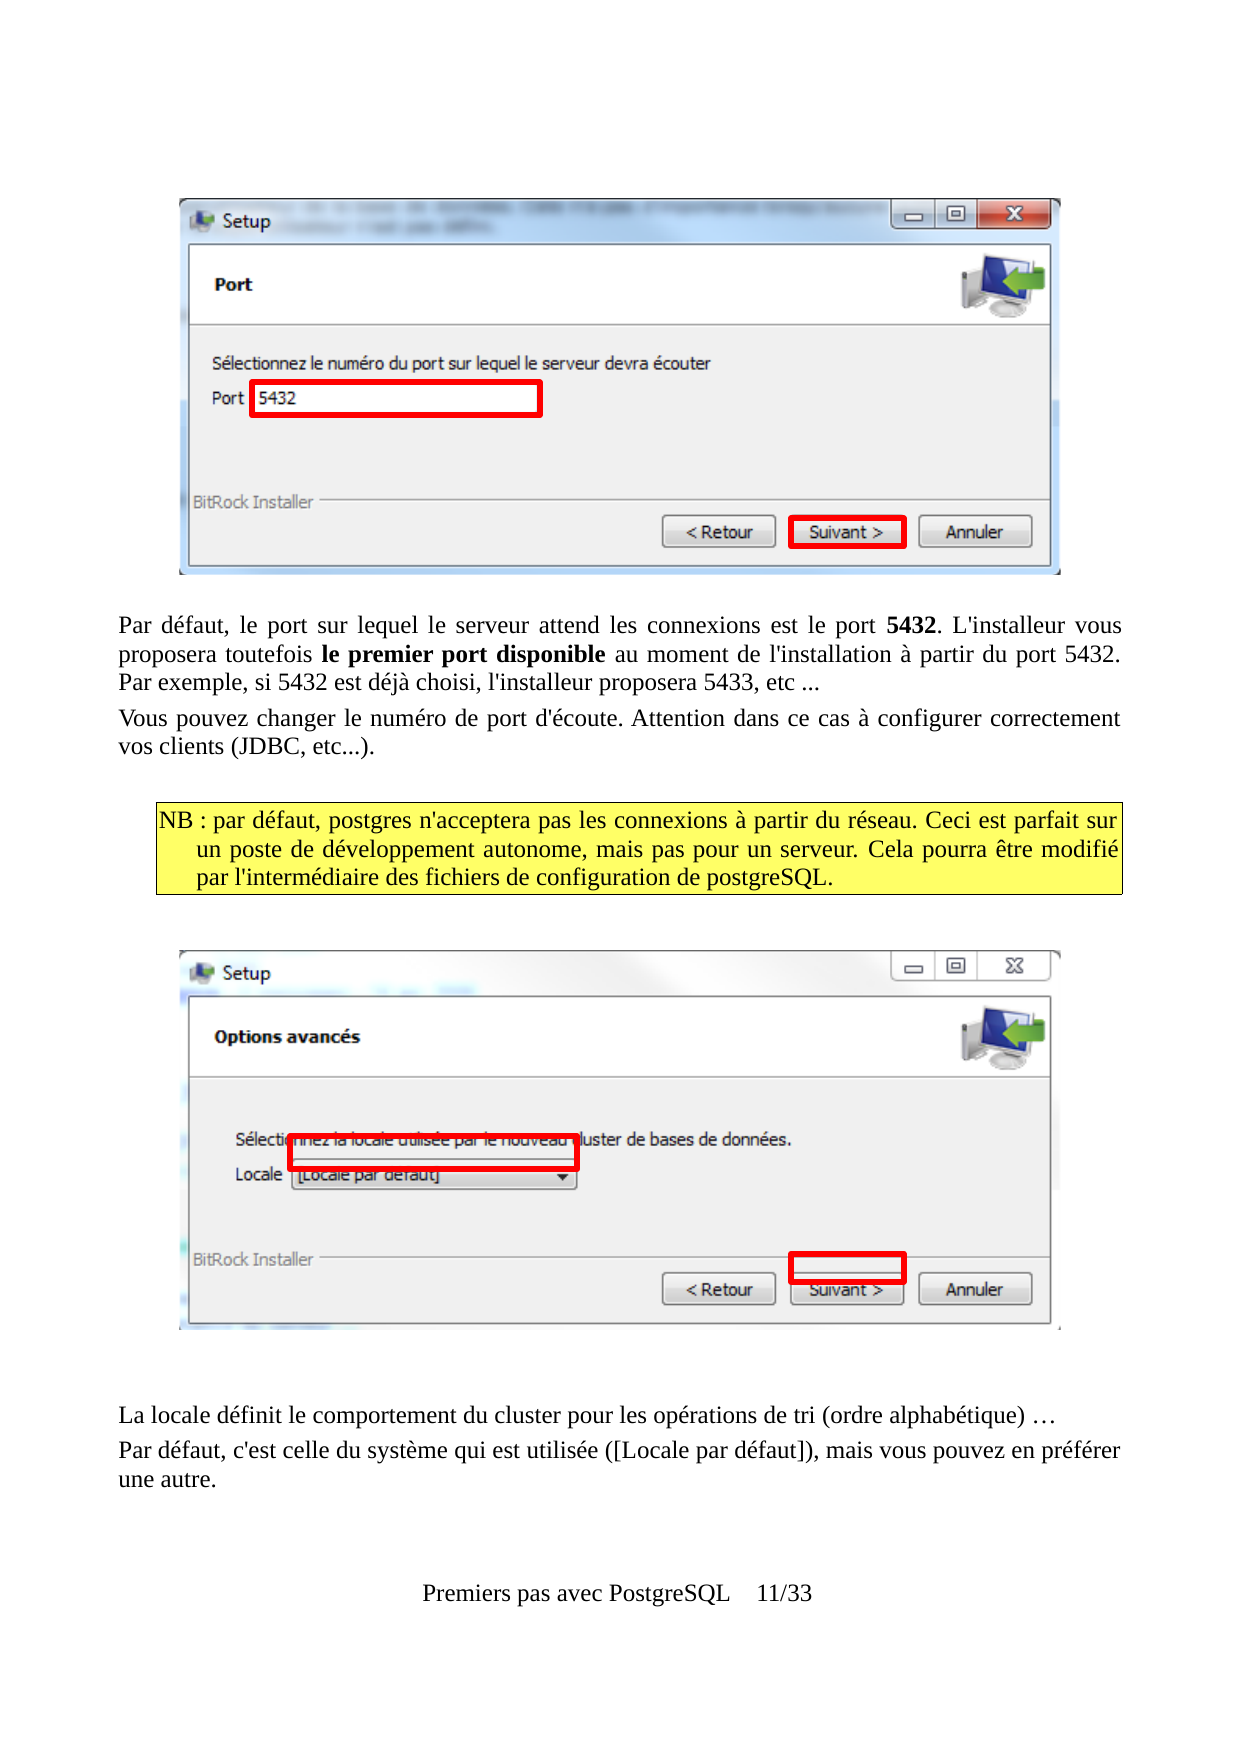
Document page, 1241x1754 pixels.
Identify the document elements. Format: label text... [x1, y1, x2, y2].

text Vous pouvez changer le numéro de port d'écoute. Attention dans ce cas à configurer correctement vos clients (JDBC, etc...). [118, 703, 1122, 760]
text Par défaut, le port sur lequel le serveur attend les connexions est le port 5432. L'installeur vous proposera toutefois le premier port disponible au moment de l'installation à partir du port 5432. Par exemple, si 5432 est déjà choisi, l'installeur proposera 5433, etc ... [118, 610, 1122, 696]
list par défaut, postgres n'acceptera pas les connexions à partir du réseau. Ceci est parfait sur un poste de développement autonome, mais pas pour un serveur. Cela pourra être modifié par l'intermédiaire des fichiers de configuration de postgreSQL. [157, 803, 1122, 894]
text Par défaut, c'est celle du système qui est utilisée ([Locale par défaut]), mais vous pouvez en préférer une autre. [118, 1436, 1122, 1493]
text La locale définit le comportement du cluster pour les opérations de tri (ordre alphabétique) … [118, 1400, 1122, 1429]
